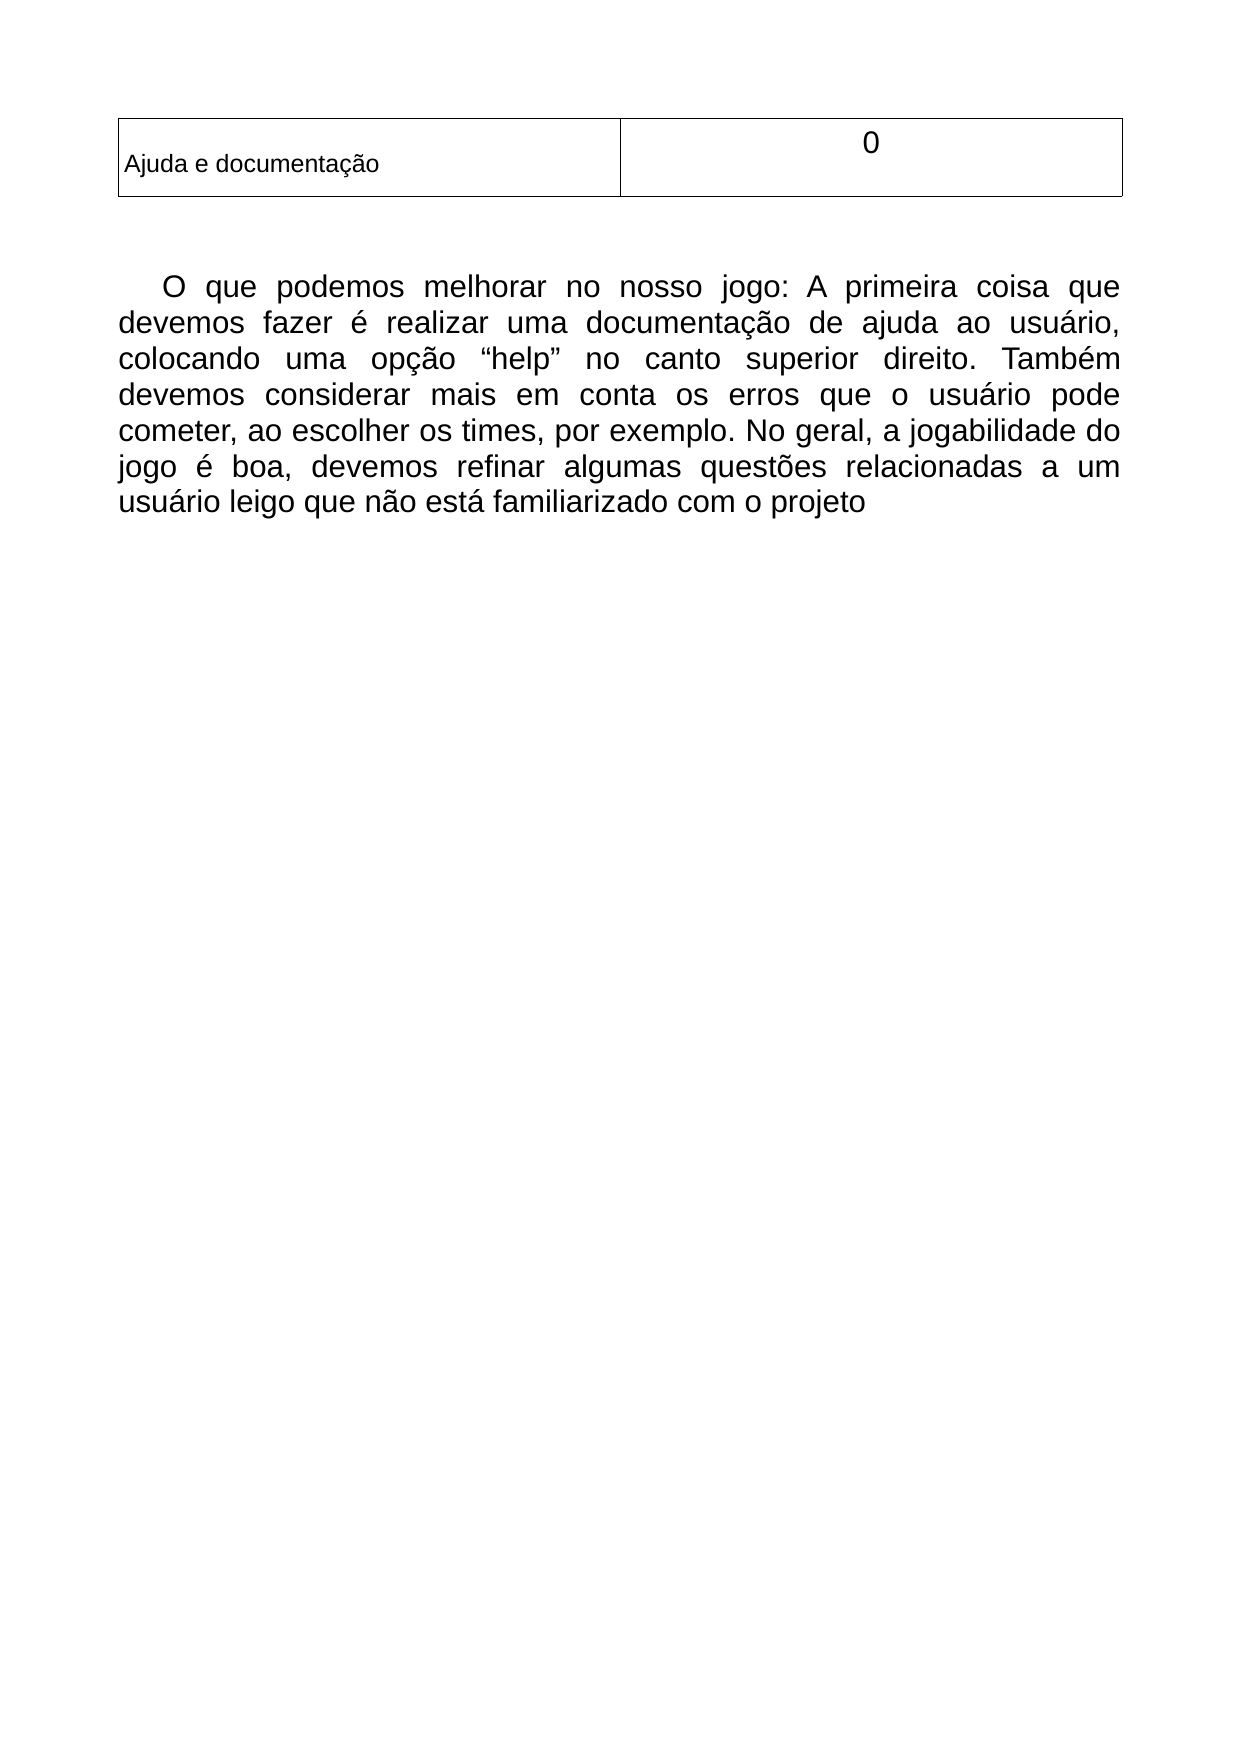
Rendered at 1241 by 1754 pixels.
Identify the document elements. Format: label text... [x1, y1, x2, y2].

text O que podemos melhorar no nosso jogo: A primeira coisa que devemos fazer é realizar uma documentação de ajuda ao usuário, colocando uma opção “help” no canto superior direito. Também devemos considerar mais em conta os erros que o usuário pode cometer, ao escolher os times, por exemplo. No geral, a jogabilidade do jogo é boa, devemos refinar algumas questões relacionadas a um usuário leigo que não está familiarizado com o projeto [118, 268, 1122, 519]
table_cell Ajuda e documentação [119, 119, 620, 196]
table_cell 0 [621, 119, 1122, 196]
